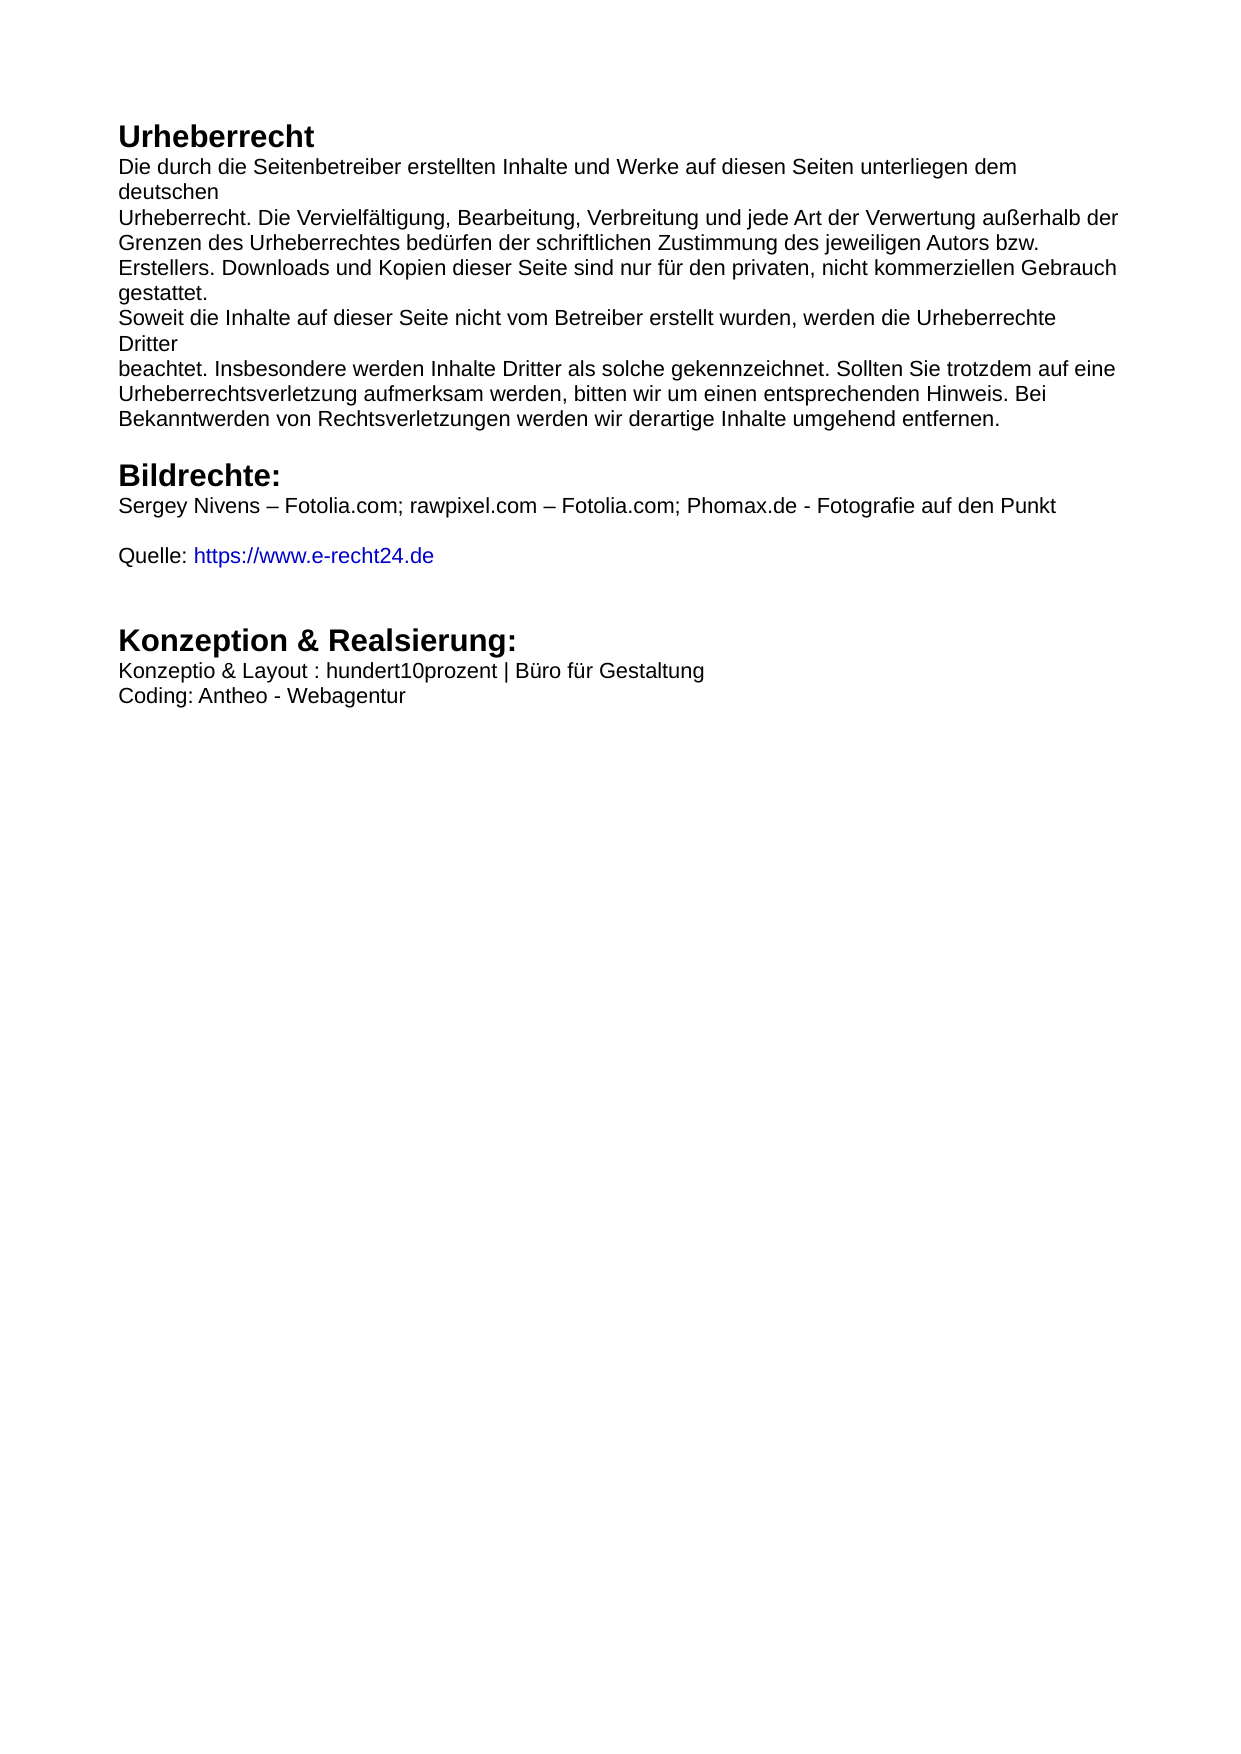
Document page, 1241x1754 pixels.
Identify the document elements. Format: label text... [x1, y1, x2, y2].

text Konzeption & Realsierung: Konzeptio & Layout : hundert10prozent | Büro für Gestaltung [118, 622, 1122, 683]
text beachtet. Insbesondere werden Inhalte Dritter als solche gekennzeichnet. Sollten Sie trotzdem auf eine [118, 356, 1122, 381]
text Quelle: https://www.e-recht24.de [118, 543, 1122, 568]
text Urheberrecht. Die Vervielfältigung, Bearbeitung, Verbreitung und jede Art der Verwertung außerhalb der [118, 204, 1122, 230]
text Urheberrecht [118, 118, 1122, 154]
text Erstellers. Downloads und Kopien dieser Seite sind nur für den privaten, nicht kommerziellen Gebrauch [118, 255, 1122, 280]
text +# [118, 568, 1122, 593]
text Bekanntwerden von Rechtsverletzungen werden wir [118, 708, 1122, 734]
text Coding: Antheo - Webagentur [118, 683, 1122, 708]
text Bekanntwerden von Rechtsverletzungen werden wir derartige Inhalte umgehend entfernen. [118, 406, 1122, 431]
text Soweit die Inhalte auf dieser Seite nicht vom Betreiber erstellt wurden, werden die Urheberrechte Dritter [118, 305, 1122, 356]
text Urheberrechtsverletzung aufmerksam werden, bitten wir um einen entsprechenden Hinweis. Bei [118, 381, 1122, 406]
text gestattet. [118, 280, 1122, 305]
text Grenzen des Urheberrechtes bedürfen der schriftlichen Zustimmung des jeweiligen Autors bzw. [118, 230, 1122, 255]
text Die durch die Seitenbetreiber erstellten Inhalte und Werke auf diesen Seiten unterliegen dem deutschen [118, 154, 1122, 204]
text Bildrechte: Sergey Nivens – Fotolia.com; rawpixel.com – Fotolia.com; Phomax.de - Fotografie auf den Punkt [118, 457, 1122, 518]
